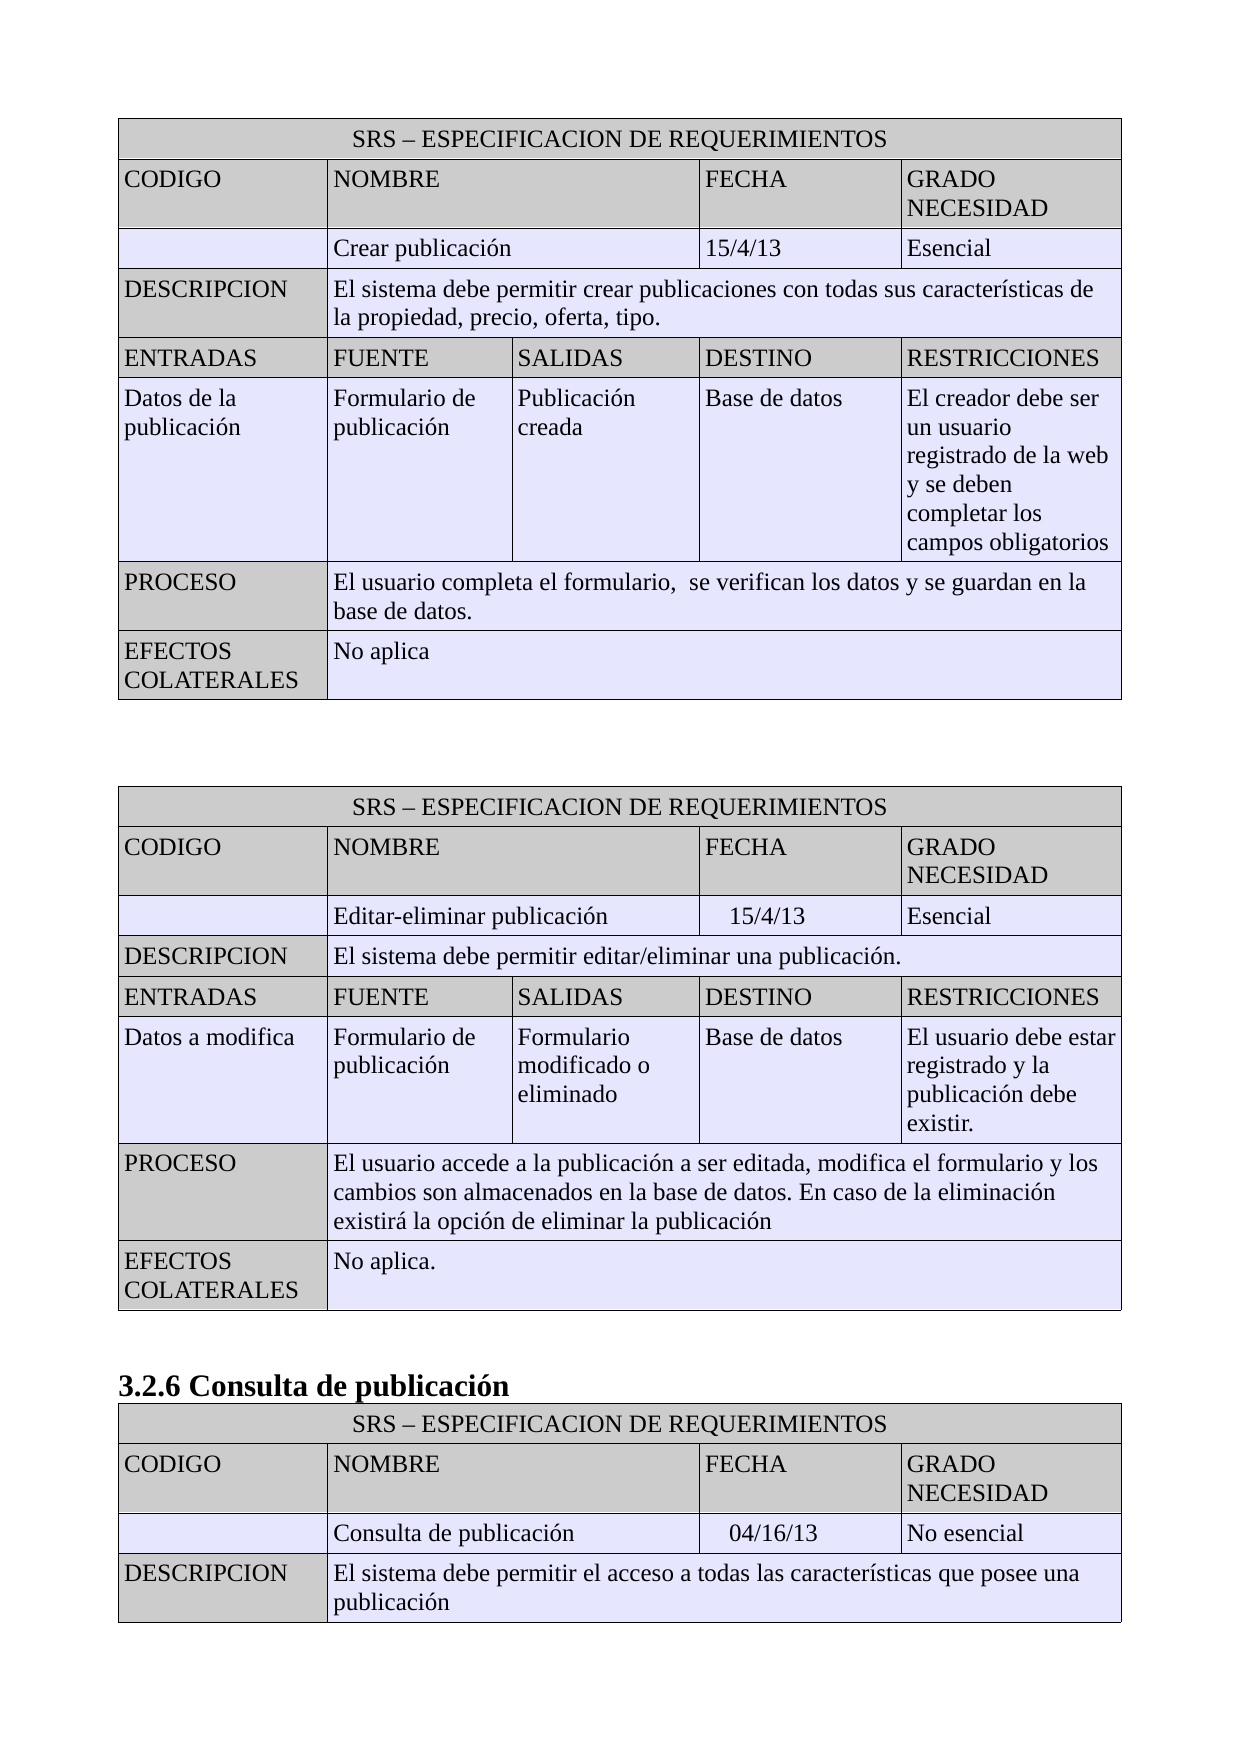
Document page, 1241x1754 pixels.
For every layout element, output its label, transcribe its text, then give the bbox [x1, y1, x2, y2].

table_cell GRADO NECESIDAD [902, 827, 1121, 895]
table_cell FECHA [700, 1444, 901, 1512]
table_cell Formulario de publicación [328, 378, 512, 561]
table_cell EFECTOS COLATERALES [119, 1241, 327, 1309]
table_cell ENTRADAS [119, 338, 327, 377]
table_cell No aplica. [328, 1241, 1121, 1309]
table_cell SALIDAS [513, 977, 699, 1016]
table_cell 15/4/13 [700, 896, 901, 935]
table_cell CODIGO [119, 827, 327, 895]
table_cell Base de datos [700, 378, 901, 561]
table_cell El sistema debe permitir crear publicaciones con todas sus características de la propiedad, precio, oferta, tipo. [328, 269, 1121, 337]
table_cell Datos a modifica [119, 1017, 327, 1143]
table_cell El usuario debe estar registrado y la publicación debe existir. [902, 1017, 1121, 1143]
table_cell Editar-eliminar publicación [328, 896, 699, 935]
table_cell PROCESO [119, 562, 327, 630]
table_cell DESTINO [700, 977, 901, 1016]
table_cell No aplica [328, 631, 1121, 699]
table_cell EFECTOS COLATERALES [119, 631, 327, 699]
table_cell El sistema debe permitir editar/eliminar una publicación. [328, 936, 1121, 976]
table_cell Esencial [902, 229, 1121, 268]
table_cell RESTRICCIONES [902, 977, 1121, 1016]
table_cell Base de datos [700, 1017, 901, 1143]
table_header SRS – ESPECIFICACION DE REQUERIMIENTOS [119, 119, 1121, 158]
table_cell FECHA [700, 160, 901, 227]
table_header SRS – ESPECIFICACION DE REQUERIMIENTOS [119, 1404, 1121, 1443]
table_cell GRADO NECESIDAD [902, 160, 1121, 227]
table_cell DESTINO [700, 338, 901, 377]
table_cell No esencial [902, 1514, 1121, 1553]
table_cell 15/4/13 [700, 229, 901, 268]
table_cell Crear publicación [328, 229, 699, 268]
table_cell FECHA [700, 827, 901, 895]
table_cell El sistema debe permitir el acceso a todas las características que posee una publicación [328, 1554, 1121, 1622]
table_cell [119, 1514, 327, 1553]
table_cell DESCRIPCION [119, 1554, 327, 1622]
table_cell PROCESO [119, 1144, 327, 1240]
text 3.2.6 Consulta de publicación [118, 1367, 1122, 1403]
table_cell DESCRIPCION [119, 269, 327, 337]
table_cell FUENTE [328, 338, 512, 377]
table_cell Esencial [902, 896, 1121, 935]
table_cell DESCRIPCION [119, 936, 327, 976]
table_cell GRADO NECESIDAD [902, 1444, 1121, 1512]
table_cell ENTRADAS [119, 977, 327, 1016]
table_header SRS – ESPECIFICACION DE REQUERIMIENTOS [119, 787, 1121, 826]
table_cell NOMBRE [328, 827, 699, 895]
table_cell RESTRICCIONES [902, 338, 1121, 377]
table_cell 16/04/13 [700, 1514, 901, 1553]
table_cell [119, 229, 327, 268]
table_cell FUENTE [328, 977, 512, 1016]
table_cell Publicación creada [513, 378, 699, 561]
table_cell El usuario completa el formulario, se verifican los datos y se guardan en la base de datos. [328, 562, 1121, 630]
table_cell SALIDAS [513, 338, 699, 377]
table_cell El creador debe ser un usuario registrado de la web y se deben completar los campos obligatorios [902, 378, 1121, 561]
table_cell [119, 896, 327, 935]
table_cell Formulario de publicación [328, 1017, 512, 1143]
table_cell El usuario accede a la publicación a ser editada, modifica el formulario y los cambios son almacenados en la base de datos. En caso de la eliminación existirá la opción de eliminar la publicación [328, 1144, 1121, 1240]
table_cell Consulta de publicación [328, 1514, 699, 1553]
table_cell CODIGO [119, 160, 327, 227]
table_cell NOMBRE [328, 1444, 699, 1512]
table_cell CODIGO [119, 1444, 327, 1512]
table_cell Datos de la publicación [119, 378, 327, 561]
table_cell Formulario modificado o eliminado [513, 1017, 699, 1143]
table_cell NOMBRE [328, 160, 699, 227]
